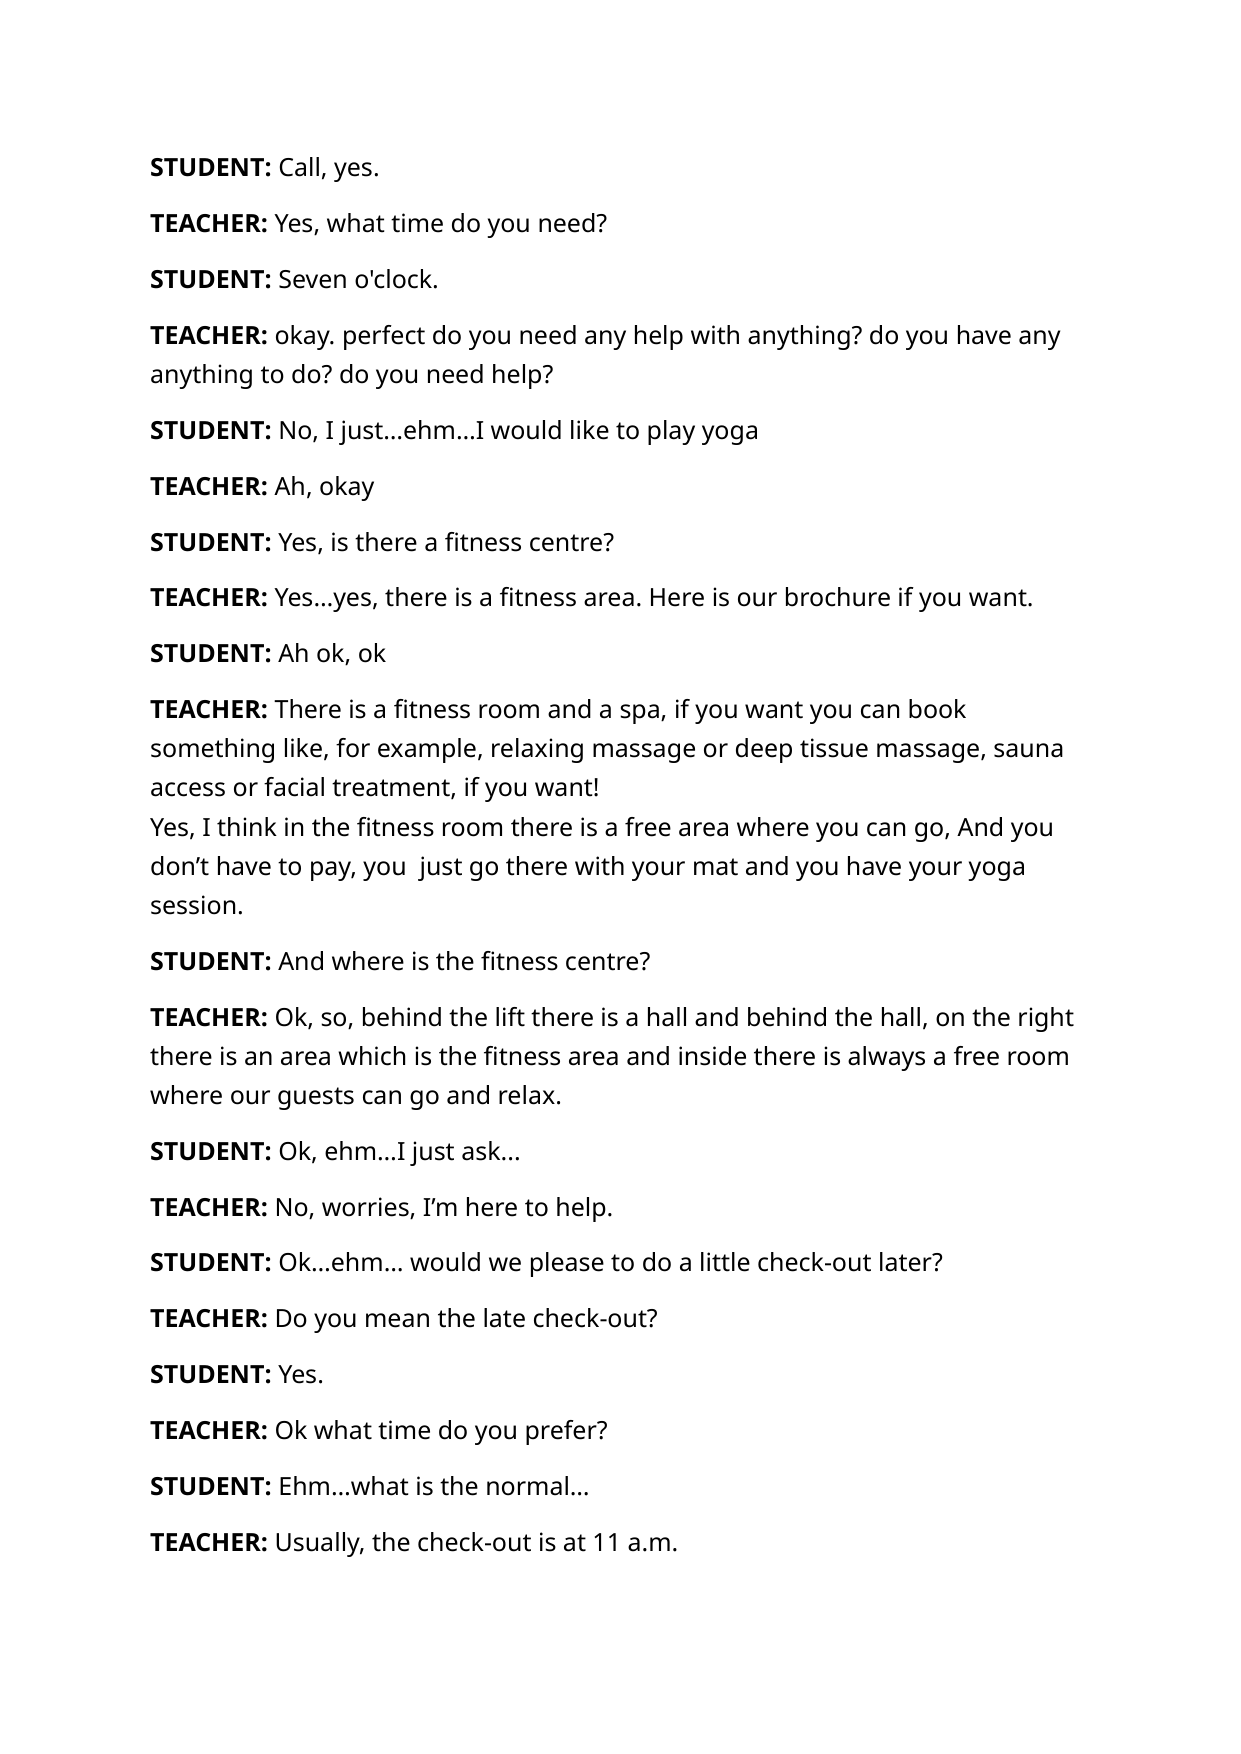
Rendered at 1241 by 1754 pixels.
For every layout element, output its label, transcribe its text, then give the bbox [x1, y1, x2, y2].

text TEACHER: Ok what time do you prefer? [150, 1412, 1090, 1447]
text TEACHER: Ok, so, behind the lift there is a hall and behind the hall, on the right there is an area which is the fitness area and inside there is always a free room where our guests can go and relax. [150, 999, 1090, 1112]
text TEACHER: okay. perfect do you need any help with anything? do you have any anything to do? do you need help? [150, 317, 1090, 391]
text STUDENT: Ehm…what is the normal… [150, 1468, 1090, 1502]
text STUDENT: Yes. [150, 1357, 1090, 1391]
text STUDENT: Ah ok, ok [150, 636, 1090, 670]
text TEACHER: Ah, okay [150, 468, 1090, 502]
text STUDENT: Ok…ehm… would we please to do a little check-out later? [150, 1245, 1090, 1279]
text STUDENT: Ok, ehm…I just ask... [150, 1133, 1090, 1167]
text TEACHER: Yes, what time do you need? [150, 206, 1090, 240]
text STUDENT: Yes, is there a fitness centre? [150, 524, 1090, 558]
text STUDENT: No, I just…ehm…I would like to play yoga [150, 412, 1090, 447]
text TEACHER: Do you mean the late check-out? [150, 1301, 1090, 1335]
text TEACHER: There is a fitness room and a spa, if you want you can book something like, for example, relaxing massage or deep tissue massage, sauna access or facial treatment, if you want! Yes, I think in the fitness room there is a free area where you can go, And you don’t have to pay, you just go there with your mat and you have your yoga session. [150, 692, 1090, 922]
text STUDENT: Seven o'clock. [150, 262, 1090, 296]
text STUDENT: And where is the fitness centre? [150, 943, 1090, 977]
text TEACHER: No, worries, I’m here to help. [150, 1189, 1090, 1223]
text TEACHER: Usually, the check-out is at 11 a.m. [150, 1524, 1090, 1558]
text TEACHER: Yes…yes, there is a fitness area. Here is our brochure if you want. [150, 580, 1090, 614]
text STUDENT: Call, yes. [150, 150, 1090, 184]
